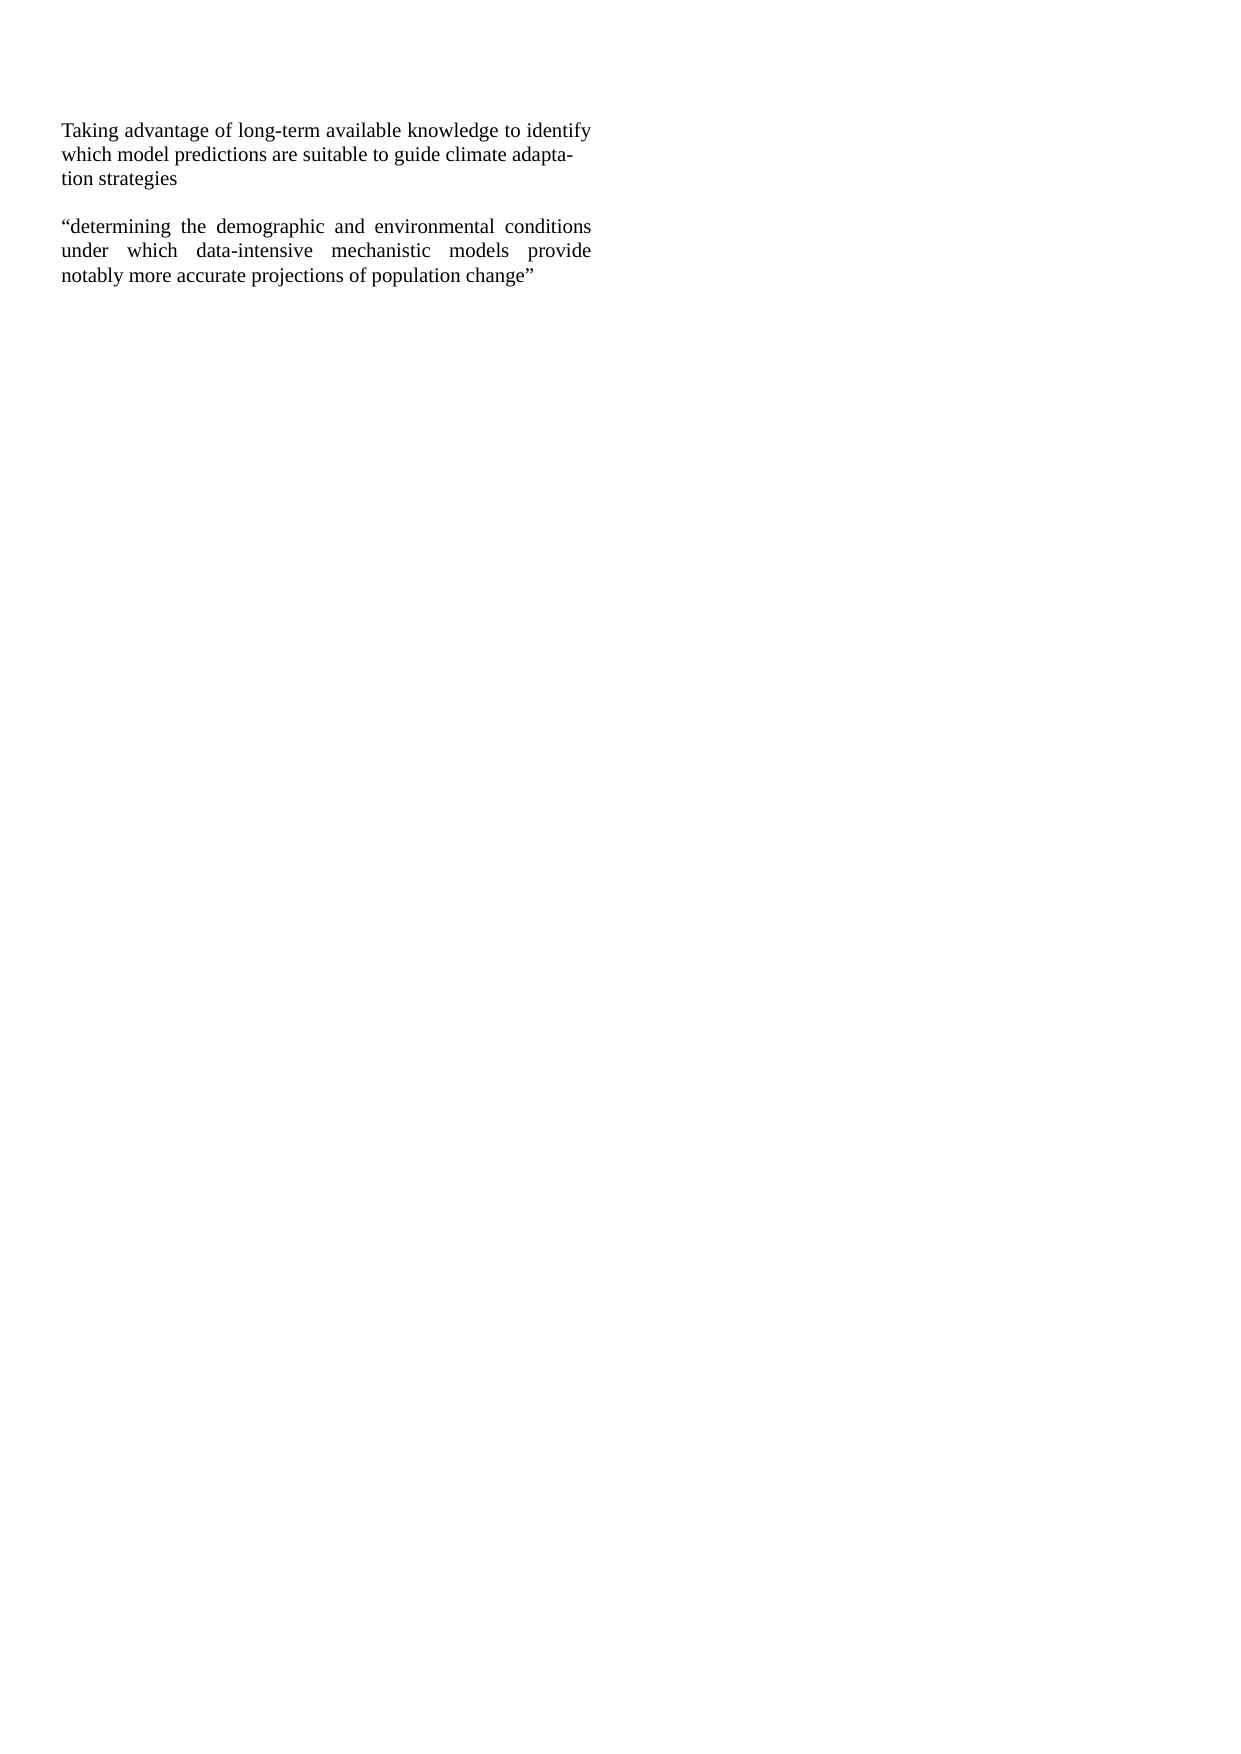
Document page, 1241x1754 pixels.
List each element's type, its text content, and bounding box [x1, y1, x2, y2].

text tion strategies [61, 166, 592, 190]
text Taking advantage of long-term available knowledge to identify which model predictions are suitable to guide climate adapta- [61, 118, 592, 166]
text “determining the demographic and environmental conditions under which data-intensive mechanistic models provide notably more accurate projections of population change” [61, 214, 592, 287]
